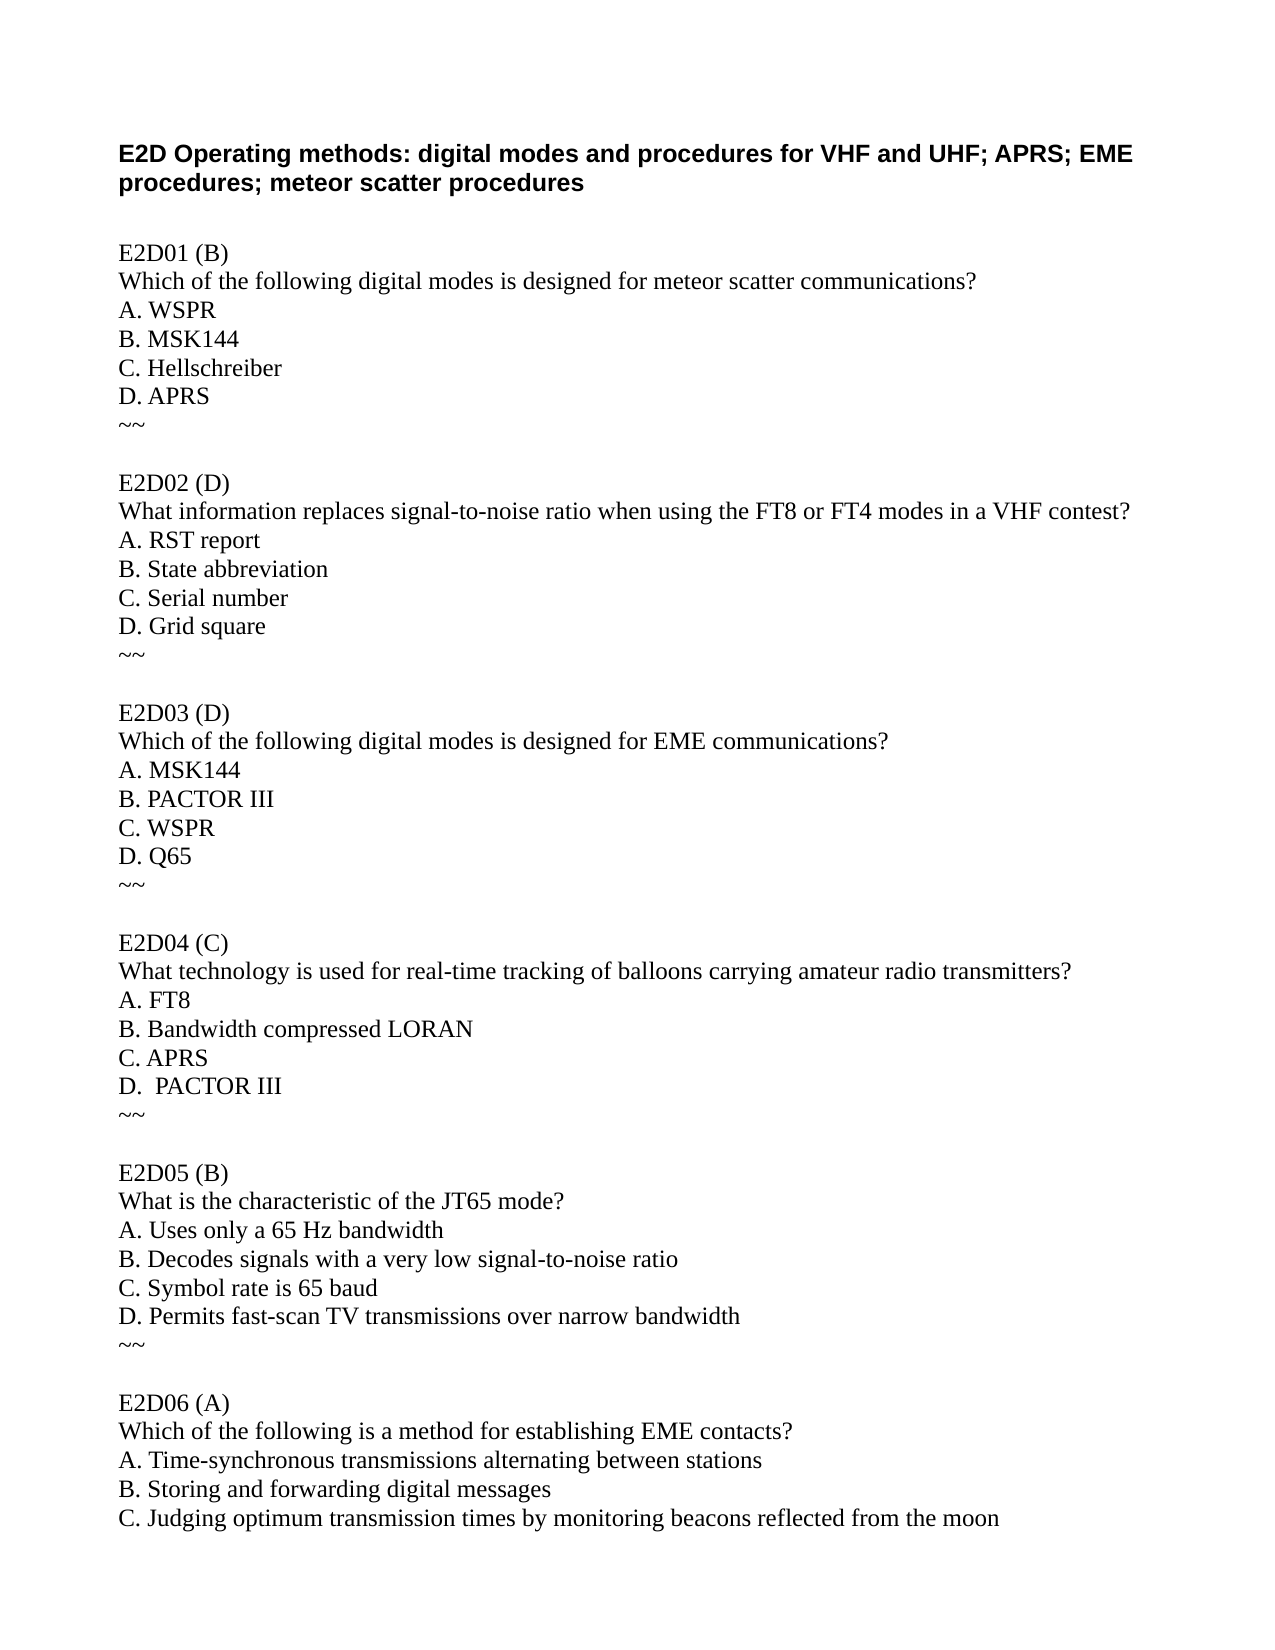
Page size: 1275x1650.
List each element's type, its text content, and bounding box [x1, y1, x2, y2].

text D. APRS [118, 381, 1157, 410]
text C. Hellschreiber [118, 353, 1157, 381]
text Which of the following is a method for establishing EME contacts? [118, 1416, 1157, 1445]
text E2D04 (C) [118, 928, 1157, 956]
text D. PACTOR III [118, 1071, 1157, 1100]
text ~~ [118, 640, 1157, 669]
text E2D06 (A) [118, 1388, 1157, 1416]
text What is the characteristic of the JT65 mode? [118, 1186, 1157, 1215]
text B. Decodes signals with a very low signal-to-noise ratio [118, 1244, 1157, 1273]
text What technology is used for real-time tracking of balloons carrying amateur radio transmitters? [118, 956, 1157, 985]
text E2D05 (B) [118, 1158, 1157, 1186]
text ~~ [118, 410, 1157, 439]
text B. State abbreviation [118, 554, 1157, 583]
text C. WSPR [118, 813, 1157, 841]
text What information replaces signal-to-noise ratio when using the FT8 or FT4 modes in a VHF contest? [118, 496, 1157, 525]
text B. PACTOR III [118, 784, 1157, 813]
text A. RST report [118, 525, 1157, 554]
text ~~ [118, 1330, 1157, 1359]
text E2D03 (D) [118, 698, 1157, 726]
text A. FT8 [118, 985, 1157, 1014]
text A. MSK144 [118, 755, 1157, 784]
text ~~ [118, 870, 1157, 899]
text A. Time-synchronous transmissions alternating between stations [118, 1445, 1157, 1474]
text E2D02 (D) [118, 468, 1157, 496]
subtitle E2D Operating methods: digital modes and procedures for VHF and UHF; APRS; EME procedures; meteor scatter procedures [118, 139, 1157, 196]
text Which of the following digital modes is designed for meteor scatter communications? [118, 266, 1157, 295]
text E2D01 (B) [118, 238, 1157, 266]
text A. WSPR [118, 295, 1157, 324]
text Which of the following digital modes is designed for EME communications? [118, 726, 1157, 755]
text C. Symbol rate is 65 baud [118, 1273, 1157, 1301]
text C. Serial number [118, 583, 1157, 611]
text C. APRS [118, 1043, 1157, 1071]
text ~~ [118, 1100, 1157, 1129]
text B. Bandwidth compressed LORAN [118, 1014, 1157, 1043]
text B. MSK144 [118, 324, 1157, 353]
text D. Grid square [118, 611, 1157, 640]
text D. Permits fast-scan TV transmissions over narrow bandwidth [118, 1301, 1157, 1330]
text A. Uses only a 65 Hz bandwidth [118, 1215, 1157, 1244]
text D. Q65 [118, 841, 1157, 870]
text C. Judging optimum transmission times by monitoring beacons reflected from the moon [118, 1503, 1157, 1531]
text B. Storing and forwarding digital messages [118, 1474, 1157, 1503]
